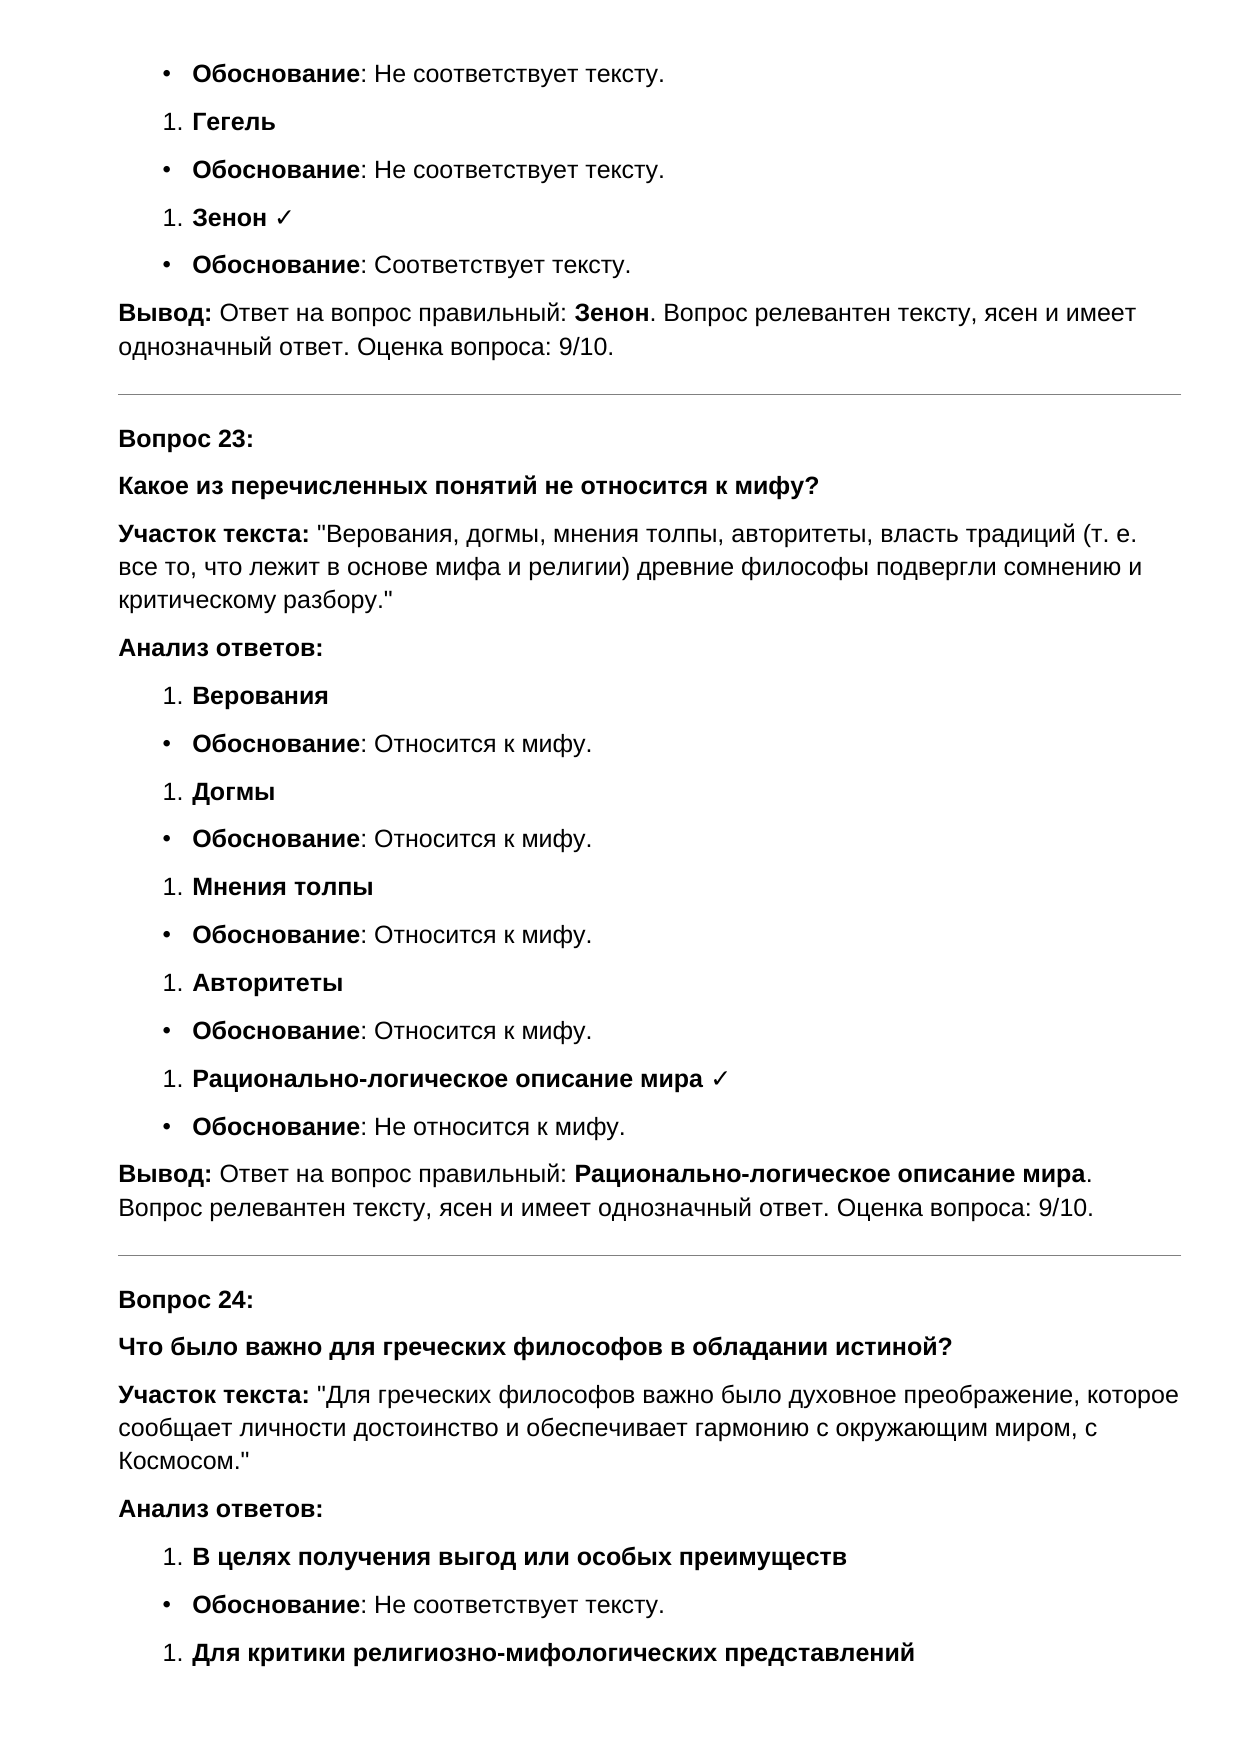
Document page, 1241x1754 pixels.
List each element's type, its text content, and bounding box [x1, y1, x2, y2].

list Мнения толпы [162, 872, 1181, 901]
text Участок текста: "Для греческих философов важно было духовное преображение, которое сообщает личности достоинство и обеспечивает гармонию с окружающим миром, с Космосом." [118, 1380, 1181, 1475]
list Догмы [162, 777, 1181, 805]
text Вывод: Ответ на вопрос правильный: Зенон. Вопрос релевантен тексту, ясен и имеет однозначный ответ. Оценка вопроса: 9/10. [118, 298, 1181, 360]
text Что было важно для греческих философов в обладании истиной? [118, 1332, 1181, 1361]
list Обоснование: Относится к мифу. [162, 824, 1181, 853]
list Зенон ✓ [162, 203, 1181, 231]
list В целях получения выгод или особых преимуществ [162, 1542, 1181, 1571]
list Обоснование: Соответствует тексту. [162, 251, 1181, 279]
subtitle Вопрос 23: [118, 423, 1181, 452]
list Обоснование: Относится к мифу. [162, 1016, 1181, 1045]
list Обоснование: Не соответствует тексту. [162, 1590, 1181, 1618]
subtitle Вопрос 24: [118, 1284, 1181, 1313]
text Вывод: Ответ на вопрос правильный: Рационально-логическое описание мира. Вопрос релевантен тексту, ясен и имеет однозначный ответ. Оценка вопроса: 9/10. [118, 1159, 1181, 1221]
list Верования [162, 681, 1181, 709]
list Обоснование: Не соответствует тексту. [162, 59, 1181, 88]
list Обоснование: Не соответствует тексту. [162, 155, 1181, 184]
list Обоснование: Не относится к мифу. [162, 1112, 1181, 1140]
text Какое из перечисленных понятий не относится к мифу? [118, 471, 1181, 500]
list Рационально-логическое описание мира ✓ [162, 1064, 1181, 1092]
text Анализ ответов: [118, 633, 1181, 662]
list Обоснование: Относится к мифу. [162, 729, 1181, 757]
text Участок текста: "Верования, догмы, мнения толпы, авторитеты, власть традиций (т. е. все то, что лежит в основе мифа и религии) древние философы подвергли сомнению и критическому разбору." [118, 519, 1181, 614]
list Обоснование: Относится к мифу. [162, 920, 1181, 949]
list Авторитеты [162, 968, 1181, 997]
text Анализ ответов: [118, 1494, 1181, 1523]
list Гегель [162, 107, 1181, 136]
list Для критики религиозно-мифологических представлений [162, 1638, 1181, 1666]
